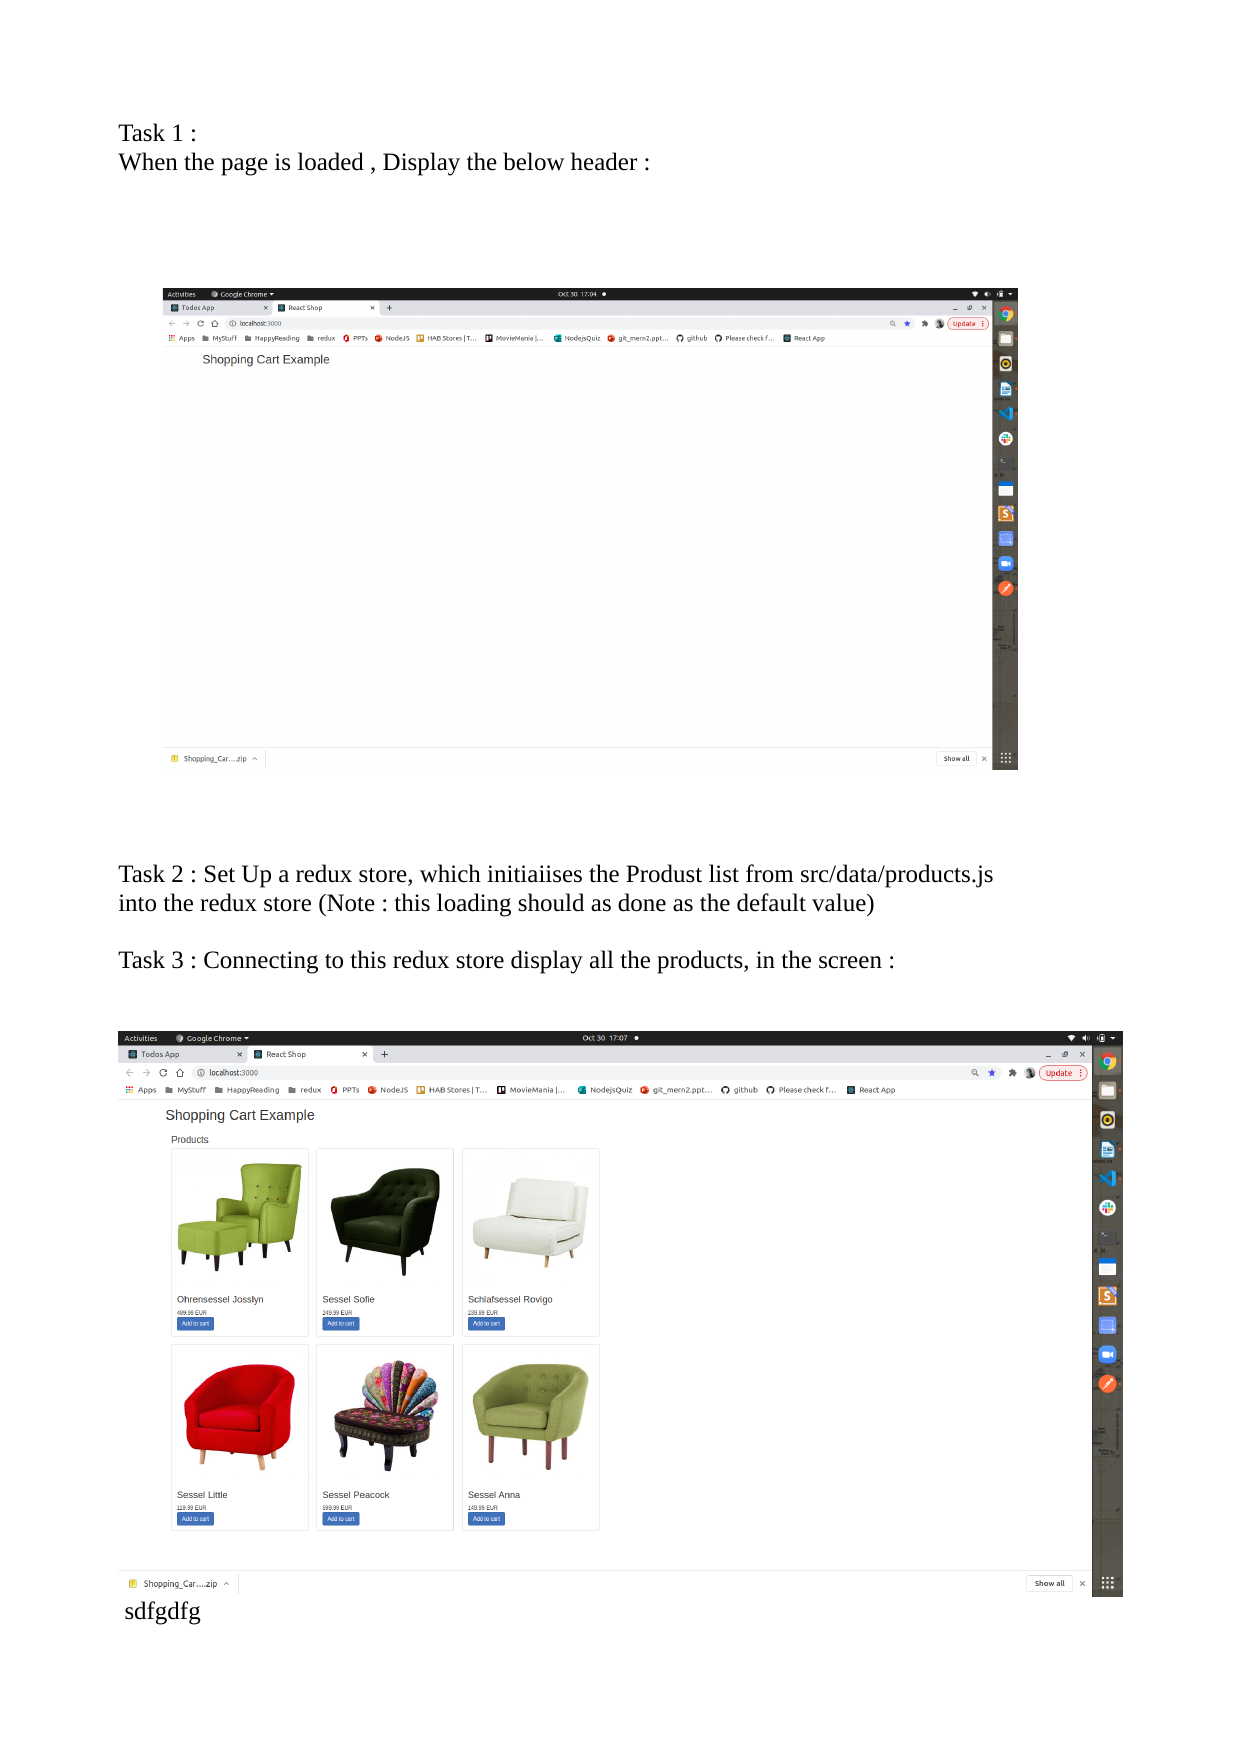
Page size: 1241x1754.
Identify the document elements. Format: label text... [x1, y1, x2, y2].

text Task 2 : Set Up a redux store, which initiaiises the Produst list from src/data/products.js [118, 859, 1122, 888]
text into the redux store (Note : this loading should as done as the default value) [118, 888, 1122, 916]
picture [118, 1031, 1123, 1597]
text Task 1 : [118, 118, 1122, 147]
text Task 3 : Connecting to this redux store display all the products, in the screen : [118, 945, 1122, 974]
picture [162, 288, 1018, 770]
text sdfgdfg [118, 1597, 1122, 1625]
text When the page is loaded , Display the below header : [118, 147, 1122, 176]
